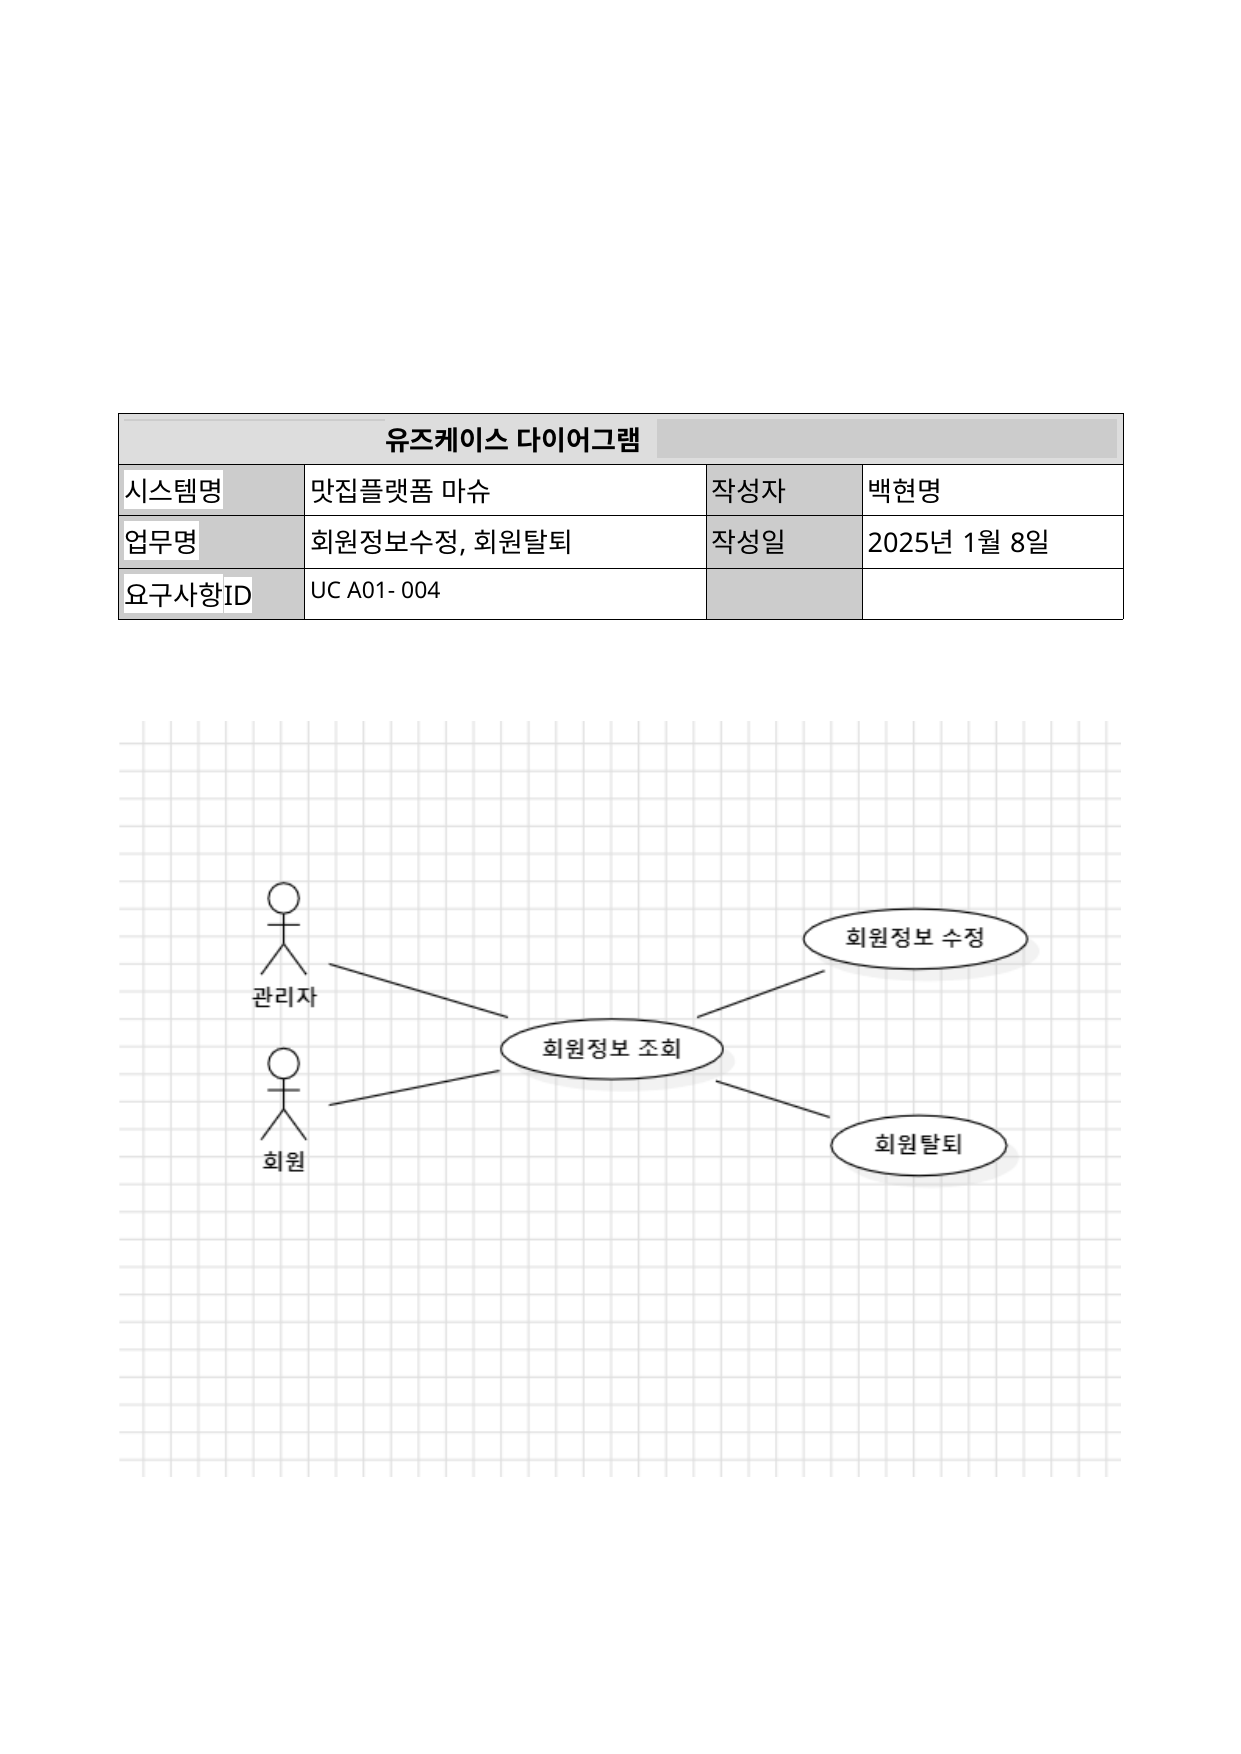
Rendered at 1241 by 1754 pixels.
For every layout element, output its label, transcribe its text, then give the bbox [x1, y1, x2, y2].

table_cell [707, 569, 862, 619]
table_cell UC A01- 004 [305, 569, 706, 619]
table_cell 시스템명 [119, 465, 304, 515]
table_cell 작성자 [707, 465, 862, 515]
table_header 유즈케이스 다이어그램 [119, 414, 1123, 464]
table_cell 회원정보수정, 회원탈퇴 [305, 516, 706, 568]
table_cell 백현명 [863, 465, 1123, 515]
table_cell 2025년 1월 8일 [863, 516, 1123, 568]
table_cell 업무명 [119, 516, 304, 568]
table_cell 작성일 [707, 516, 862, 568]
table_cell 맛집플랫폼 마슈 [305, 465, 706, 515]
picture [119, 721, 1121, 1477]
table_cell 요구사항ID [119, 569, 304, 619]
table_cell [863, 569, 1123, 619]
